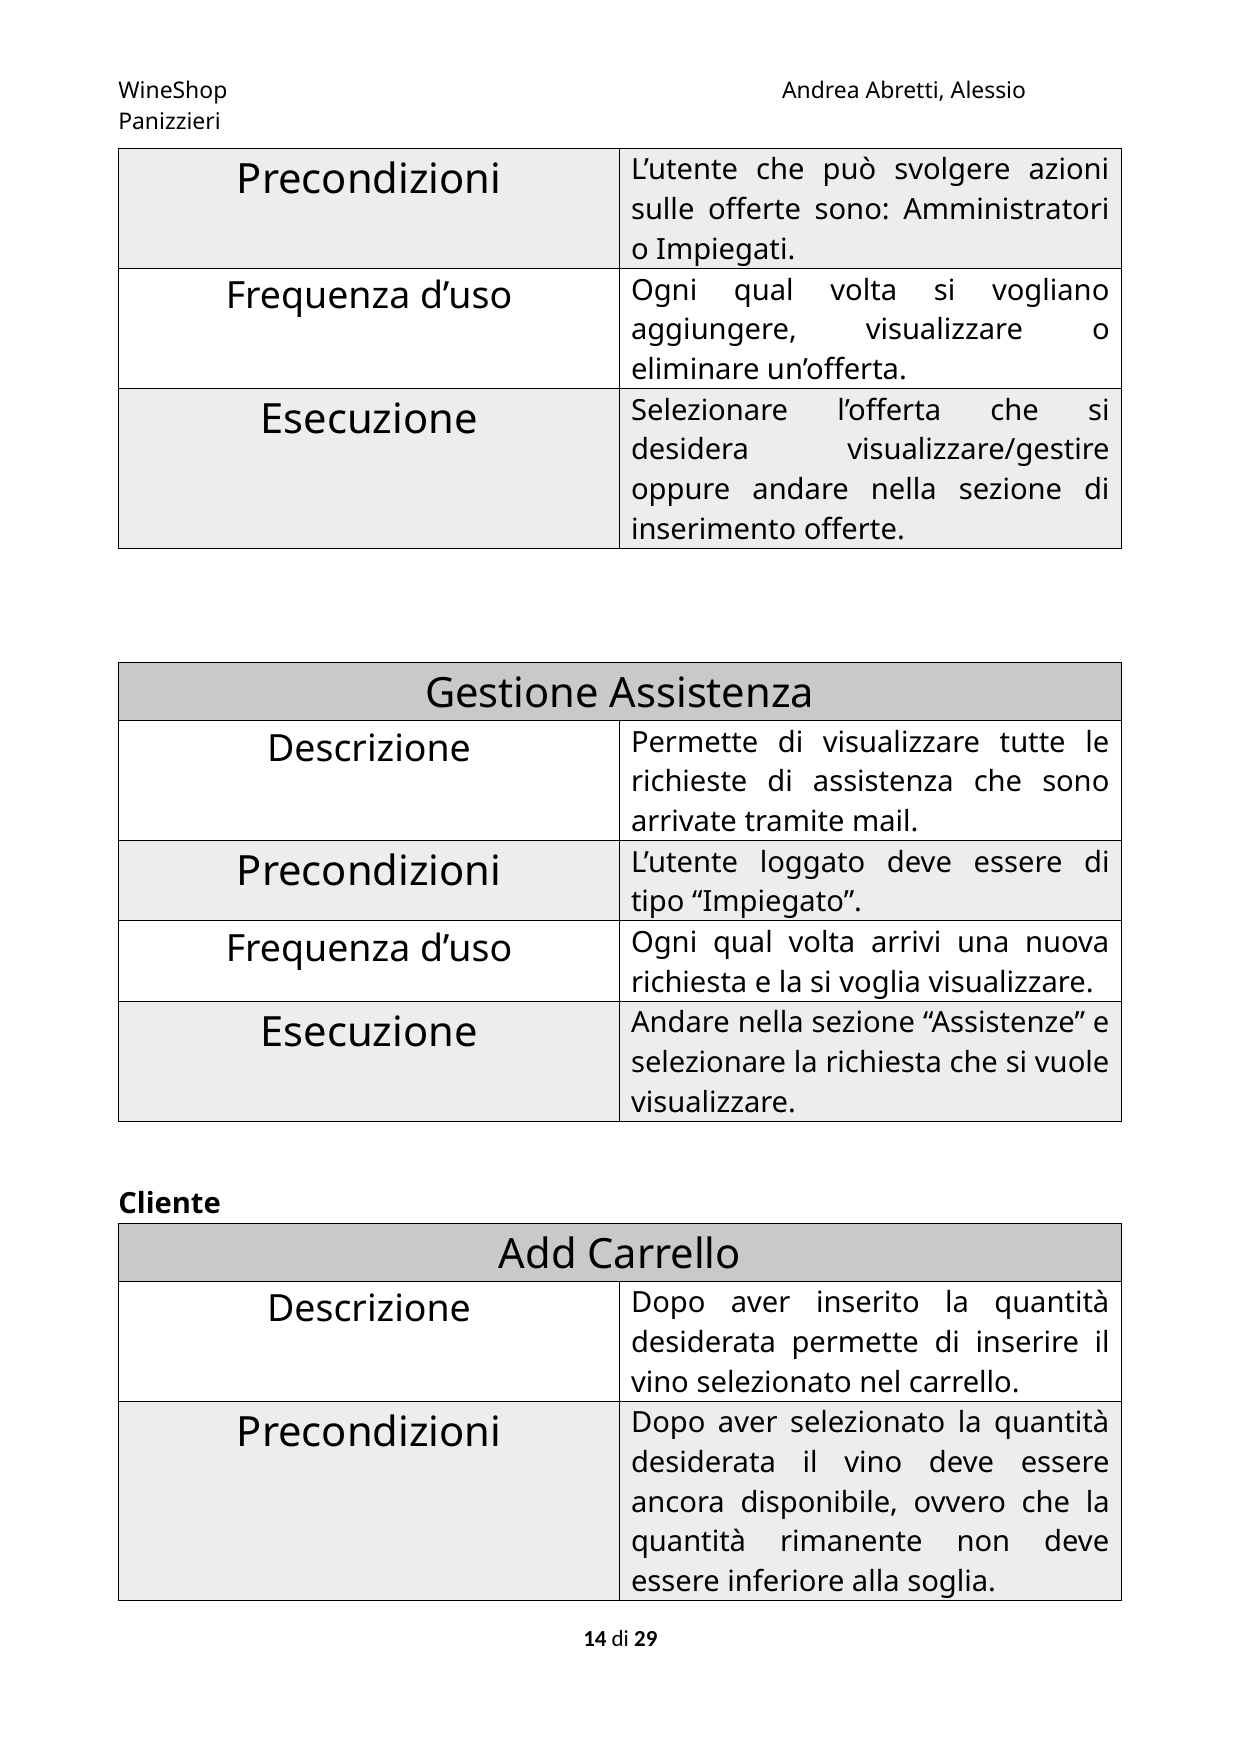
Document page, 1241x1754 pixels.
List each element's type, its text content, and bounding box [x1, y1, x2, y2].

table_cell Frequenza d’uso [119, 921, 619, 1001]
table_cell Permette di visualizzare tutte le richieste di assistenza che sono arrivate tramite mail. [620, 721, 1121, 840]
table_header Add Carrello [119, 1224, 1121, 1281]
table_cell Precondizioni [119, 149, 619, 268]
table_cell Precondizioni [119, 841, 619, 920]
table_cell Selezionare l’offerta che si desidera visualizzare/gestire oppure andare nella sezione di inserimento offerte. [620, 389, 1121, 548]
table_cell Dopo aver inserito la quantità desiderata permette di inserire il vino selezionato nel carrello. [620, 1282, 1121, 1401]
table_cell Ogni qual volta si vogliano aggiungere, visualizzare o eliminare un’offerta. [620, 269, 1121, 388]
table_cell L’utente che può svolgere azioni sulle offerte sono: Amministratori o Impiegati. [620, 149, 1121, 268]
table_header Gestione Assistenza [119, 663, 1121, 720]
table_cell Ogni qual volta arrivi una nuova richiesta e la si voglia visualizzare. [620, 921, 1121, 1001]
table_cell Descrizione [119, 1282, 619, 1401]
table_cell L’utente loggato deve essere di tipo “Impiegato”. [620, 841, 1121, 920]
table_cell Dopo aver selezionato la quantità desiderata il vino deve essere ancora disponibile, ovvero che la quantità rimanente non deve essere inferiore alla soglia. [620, 1402, 1121, 1600]
subtitle Cliente [118, 1183, 1122, 1222]
table_cell Frequenza d’uso [119, 269, 619, 388]
table_cell Descrizione [119, 721, 619, 840]
table_cell Esecuzione [119, 389, 619, 548]
table_cell Andare nella sezione “Assistenze” e selezionare la richiesta che si vuole visualizzare. [620, 1002, 1121, 1121]
table_cell Esecuzione [119, 1002, 619, 1121]
table_cell Precondizioni [119, 1402, 619, 1600]
